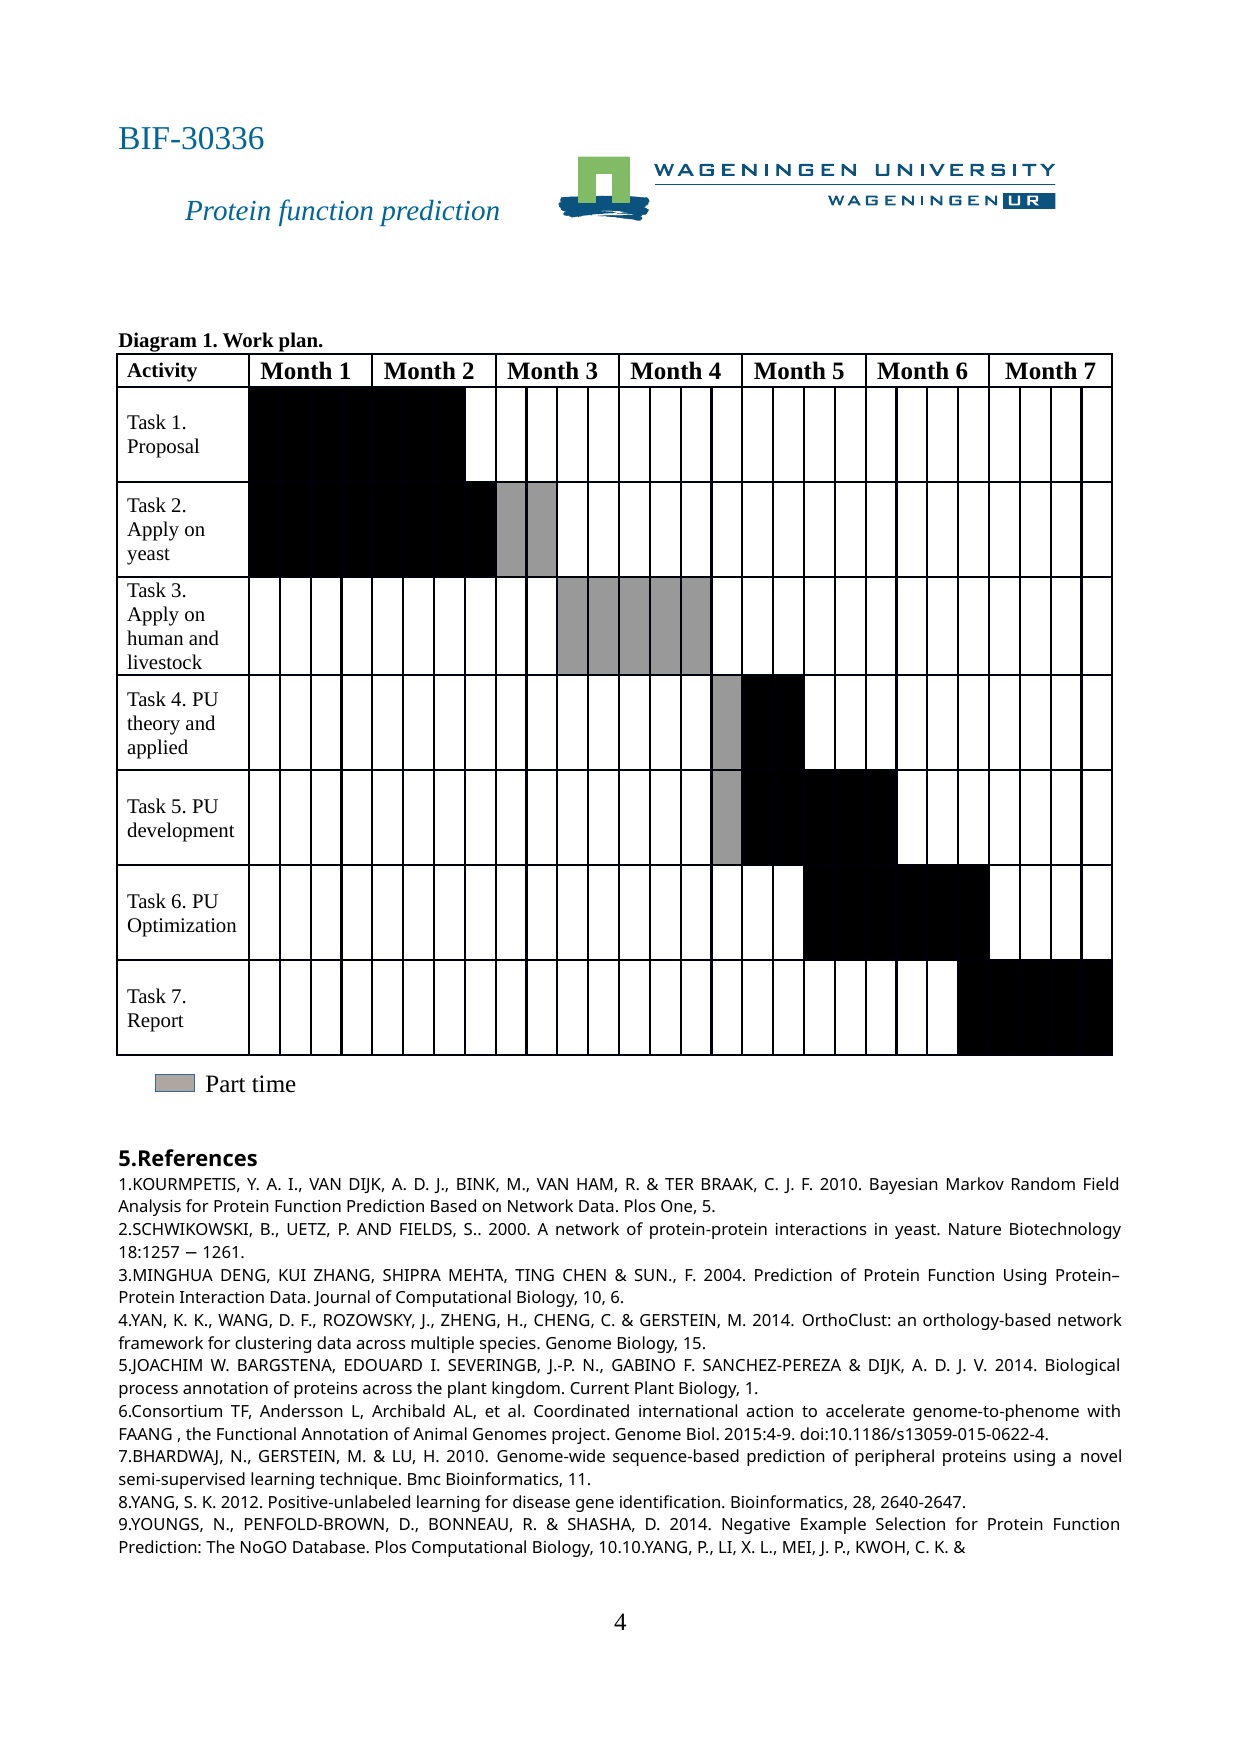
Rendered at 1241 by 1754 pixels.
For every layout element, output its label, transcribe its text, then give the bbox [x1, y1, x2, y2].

table_cell [1052, 771, 1080, 864]
text 9.YOUNGS, N., PENFOLD-BROWN, D., BONNEAU, R. & SHASHA, D. 2014. Negative Example Selection for Protein Function Prediction: The NoGO Database. Plos Computational Biology, 10.10.YANG, P., LI, X. L., MEI, J. P., KWOH, C. K. & [118, 1513, 1122, 1558]
table_cell [281, 961, 310, 1054]
table_cell [312, 676, 340, 769]
table_cell [1021, 676, 1050, 769]
table_cell [713, 676, 741, 769]
table_cell [713, 866, 741, 959]
table_cell [1021, 866, 1050, 959]
table_cell [651, 961, 680, 1054]
table_cell [651, 483, 680, 576]
table_cell [898, 578, 926, 674]
table_cell [898, 866, 926, 959]
table_cell [713, 771, 741, 864]
table_cell [404, 483, 433, 576]
table_cell [343, 771, 371, 864]
table_cell [373, 676, 402, 769]
table_cell [867, 866, 895, 959]
text Diagram 1. Work plan. [118, 328, 1122, 352]
table_cell [558, 866, 587, 959]
table_cell [589, 578, 618, 674]
table_cell [1021, 771, 1050, 864]
table_cell [682, 961, 710, 1054]
table_cell [990, 961, 1019, 1054]
table_cell [1083, 578, 1111, 674]
table_cell [620, 866, 649, 959]
table_cell [959, 483, 988, 576]
table_cell Task 1. Proposal [118, 388, 248, 481]
table_cell [1052, 961, 1080, 1054]
table_cell [836, 866, 865, 959]
table_cell [959, 676, 988, 769]
table_cell [404, 578, 433, 674]
table_cell [312, 866, 340, 959]
table_cell [743, 578, 772, 674]
table_cell [1083, 866, 1111, 959]
table_cell [1021, 578, 1050, 674]
table_cell [281, 676, 310, 769]
table_cell Task 7. Report [118, 961, 248, 1054]
table_cell [774, 578, 803, 674]
table_cell [497, 388, 525, 481]
table_cell [959, 961, 988, 1054]
table_cell [343, 388, 371, 481]
table_cell [805, 866, 834, 959]
table_cell [528, 676, 556, 769]
table_cell [466, 866, 495, 959]
table_cell [743, 866, 772, 959]
table_cell [528, 866, 556, 959]
table_cell [743, 388, 772, 481]
table_cell [1083, 676, 1111, 769]
table_cell [651, 388, 680, 481]
table_cell [836, 676, 865, 769]
table_cell [928, 771, 957, 864]
table_cell [343, 866, 371, 959]
table_cell [373, 866, 402, 959]
table_cell [805, 578, 834, 674]
table_cell [805, 483, 834, 576]
table_cell [959, 578, 988, 674]
table_cell [867, 961, 895, 1054]
table_cell [774, 388, 803, 481]
table_cell [497, 866, 525, 959]
table_cell [713, 578, 741, 674]
table_cell [343, 676, 371, 769]
table_cell [1021, 961, 1050, 1054]
table_cell [898, 676, 926, 769]
table_cell [928, 578, 957, 674]
table_cell [528, 771, 556, 864]
table_cell [589, 961, 618, 1054]
table_cell [281, 771, 310, 864]
table_cell [466, 578, 495, 674]
table_cell [589, 483, 618, 576]
table_cell [558, 961, 587, 1054]
table_cell [558, 676, 587, 769]
table_cell [867, 483, 895, 576]
table_cell [836, 961, 865, 1054]
table_cell [867, 771, 895, 864]
table_cell [343, 961, 371, 1054]
table_cell [990, 866, 1019, 959]
table_cell [1052, 483, 1080, 576]
table_cell [250, 771, 279, 864]
table_header Month 4 [620, 355, 741, 386]
table_cell [959, 771, 988, 864]
table_header Activity [118, 355, 248, 386]
table_cell [1052, 676, 1080, 769]
table_header Month 2 [373, 355, 495, 386]
table_cell [898, 483, 926, 576]
text 1.KOURMPETIS, Y. A. I., VAN DIJK, A. D. J., BINK, M., VAN HAM, R. & TER BRAAK, C. J. F. 2010. Bayesian Markov Random Field Analysis for Protein Function Prediction Based on Network Data. Plos One, 5. [118, 1172, 1122, 1218]
table_cell [898, 388, 926, 481]
text 2.SCHWIKOWSKI, B., UETZ, P. AND FIELDS, S.. 2000. A network of protein-protein interactions in yeast. Nature Biotechnology 18:1257 − 1261. [118, 1218, 1122, 1263]
table_cell [836, 483, 865, 576]
table_header Month 1 [250, 355, 371, 386]
table_cell [497, 771, 525, 864]
table_cell [497, 676, 525, 769]
table_cell [1052, 578, 1080, 674]
table_cell [682, 771, 710, 864]
table_cell [805, 676, 834, 769]
table_cell [1083, 771, 1111, 864]
table_cell [774, 961, 803, 1054]
table_cell Task 3. Apply on human and livestock [118, 578, 248, 674]
table_cell [466, 771, 495, 864]
table_cell [743, 771, 772, 864]
table_cell [928, 388, 957, 481]
table_cell [898, 771, 926, 864]
table_cell [867, 578, 895, 674]
table_cell [774, 483, 803, 576]
table_cell [404, 676, 433, 769]
table_cell [589, 676, 618, 769]
table_cell [805, 771, 834, 864]
table_cell [528, 578, 556, 674]
table_cell [1083, 483, 1111, 576]
text 6.Consortium TF, Andersson L, Archibald AL, et al. Coordinated international action to accelerate genome-to-phenome with FAANG , the Functional Annotation of Animal Genomes project. Genome Biol. 2015:4-9. doi:10.1186/s13059-015-0622-4. [118, 1399, 1122, 1445]
table_cell [312, 483, 340, 576]
table_cell [867, 388, 895, 481]
table_cell [867, 676, 895, 769]
table_cell [743, 676, 772, 769]
table_cell [743, 961, 772, 1054]
table_cell [281, 388, 310, 481]
table_cell [1083, 388, 1111, 481]
table_cell [651, 676, 680, 769]
table_cell [343, 578, 371, 674]
table_cell [990, 676, 1019, 769]
table_cell [959, 388, 988, 481]
table_cell [373, 961, 402, 1054]
table_cell [620, 483, 649, 576]
table_cell [435, 961, 464, 1054]
table_cell [774, 771, 803, 864]
table_cell [1083, 961, 1111, 1054]
table_cell [589, 771, 618, 864]
table_cell [713, 483, 741, 576]
table_cell [959, 866, 988, 959]
table_cell Task 5. PU development [118, 771, 248, 864]
table_cell [435, 483, 464, 576]
table_cell [836, 388, 865, 481]
table_cell [281, 866, 310, 959]
table_cell [743, 483, 772, 576]
table_cell [990, 578, 1019, 674]
table_cell [682, 676, 710, 769]
table_cell [651, 866, 680, 959]
table_cell [312, 961, 340, 1054]
table_cell [1021, 483, 1050, 576]
table_cell [928, 676, 957, 769]
table_cell [990, 483, 1019, 576]
table_cell [497, 578, 525, 674]
table_cell [713, 388, 741, 481]
table_cell [990, 771, 1019, 864]
table_cell [281, 578, 310, 674]
table_cell [250, 676, 279, 769]
table_cell [774, 676, 803, 769]
text 5.JOACHIM W. BARGSTENA, EDOUARD I. SEVERINGB, J.-P. N., GABINO F. SANCHEZ-PEREZA & DIJK, A. D. J. V. 2014. Biological process annotation of proteins across the plant kingdom. Current Plant Biology, 1. [118, 1354, 1122, 1399]
table_cell [404, 388, 433, 481]
table_cell [836, 578, 865, 674]
table_cell [373, 388, 402, 481]
table_cell [435, 578, 464, 674]
table_cell [928, 866, 957, 959]
table_cell [435, 388, 464, 481]
table_cell [435, 676, 464, 769]
text 7.BHARDWAJ, N., GERSTEIN, M. & LU, H. 2010. Genome-wide sequence-based prediction of peripheral proteins using a novel semi-supervised learning technique. Bmc Bioinformatics, 11. [118, 1445, 1122, 1490]
table_cell [928, 961, 957, 1054]
table_cell [466, 676, 495, 769]
table_cell [620, 578, 649, 674]
table_cell [805, 961, 834, 1054]
table_cell [774, 866, 803, 959]
table_cell [343, 483, 371, 576]
table_cell Task 2. Apply on yeast [118, 483, 248, 576]
table_cell [651, 771, 680, 864]
table_cell [713, 961, 741, 1054]
table_cell [250, 866, 279, 959]
text 8.YANG, S. K. 2012. Positive-unlabeled learning for disease gene identification. Bioinformatics, 28, 2640-2647. [118, 1490, 1122, 1513]
table_cell [558, 578, 587, 674]
table_cell [620, 771, 649, 864]
table_cell Task 4. PU theory and applied [118, 676, 248, 769]
table_cell [682, 866, 710, 959]
table_cell [620, 961, 649, 1054]
table_cell [682, 578, 710, 674]
table_cell [466, 388, 495, 481]
table_header Month 3 [497, 355, 618, 386]
text 5.References [118, 1142, 1122, 1172]
table_cell [404, 866, 433, 959]
table_cell [682, 483, 710, 576]
table_cell [250, 961, 279, 1054]
table_cell Task 6. PU Optimization [118, 866, 248, 959]
table_cell [682, 388, 710, 481]
table_cell [1052, 388, 1080, 481]
table_cell [312, 771, 340, 864]
table_cell [250, 578, 279, 674]
table_cell [558, 388, 587, 481]
table_cell [558, 771, 587, 864]
table_cell [589, 388, 618, 481]
table_cell [281, 483, 310, 576]
table_cell [497, 483, 525, 576]
table_cell [1021, 388, 1050, 481]
table_cell [620, 388, 649, 481]
table_header Month 5 [743, 355, 865, 386]
table_cell [836, 771, 865, 864]
table_cell [589, 866, 618, 959]
table_cell [651, 578, 680, 674]
table_cell [805, 388, 834, 481]
table_cell [435, 771, 464, 864]
table_header Month 6 [867, 355, 988, 386]
table_cell [898, 961, 926, 1054]
table_cell [620, 676, 649, 769]
table_cell [528, 388, 556, 481]
table_cell [435, 866, 464, 959]
table_cell [373, 578, 402, 674]
table_cell [312, 388, 340, 481]
table_cell [373, 771, 402, 864]
table_cell [558, 483, 587, 576]
table_cell [928, 483, 957, 576]
table_cell [1052, 866, 1080, 959]
table_cell [250, 483, 279, 576]
table_cell [312, 578, 340, 674]
text 4.YAN, K. K., WANG, D. F., ROZOWSKY, J., ZHENG, H., CHENG, C. & GERSTEIN, M. 2014. OrthoClust: an orthology-based network framework for clustering data across multiple species. Genome Biology, 15. [118, 1308, 1122, 1354]
text 3.MINGHUA DENG, KUI ZHANG, SHIPRA MEHTA, TING CHEN & SUN., F. 2004. Prediction of Protein Function Using Protein–Protein Interaction Data. Journal of Computational Biology, 10, 6. [118, 1263, 1122, 1308]
table_cell [404, 771, 433, 864]
table_cell [528, 961, 556, 1054]
table_cell [990, 388, 1019, 481]
table_cell [404, 961, 433, 1054]
table_header Month 7 [990, 355, 1111, 386]
table_cell [528, 483, 556, 576]
table_cell [497, 961, 525, 1054]
table_cell [373, 483, 402, 576]
table_cell [466, 961, 495, 1054]
table_cell [466, 483, 495, 576]
table_cell [250, 388, 279, 481]
